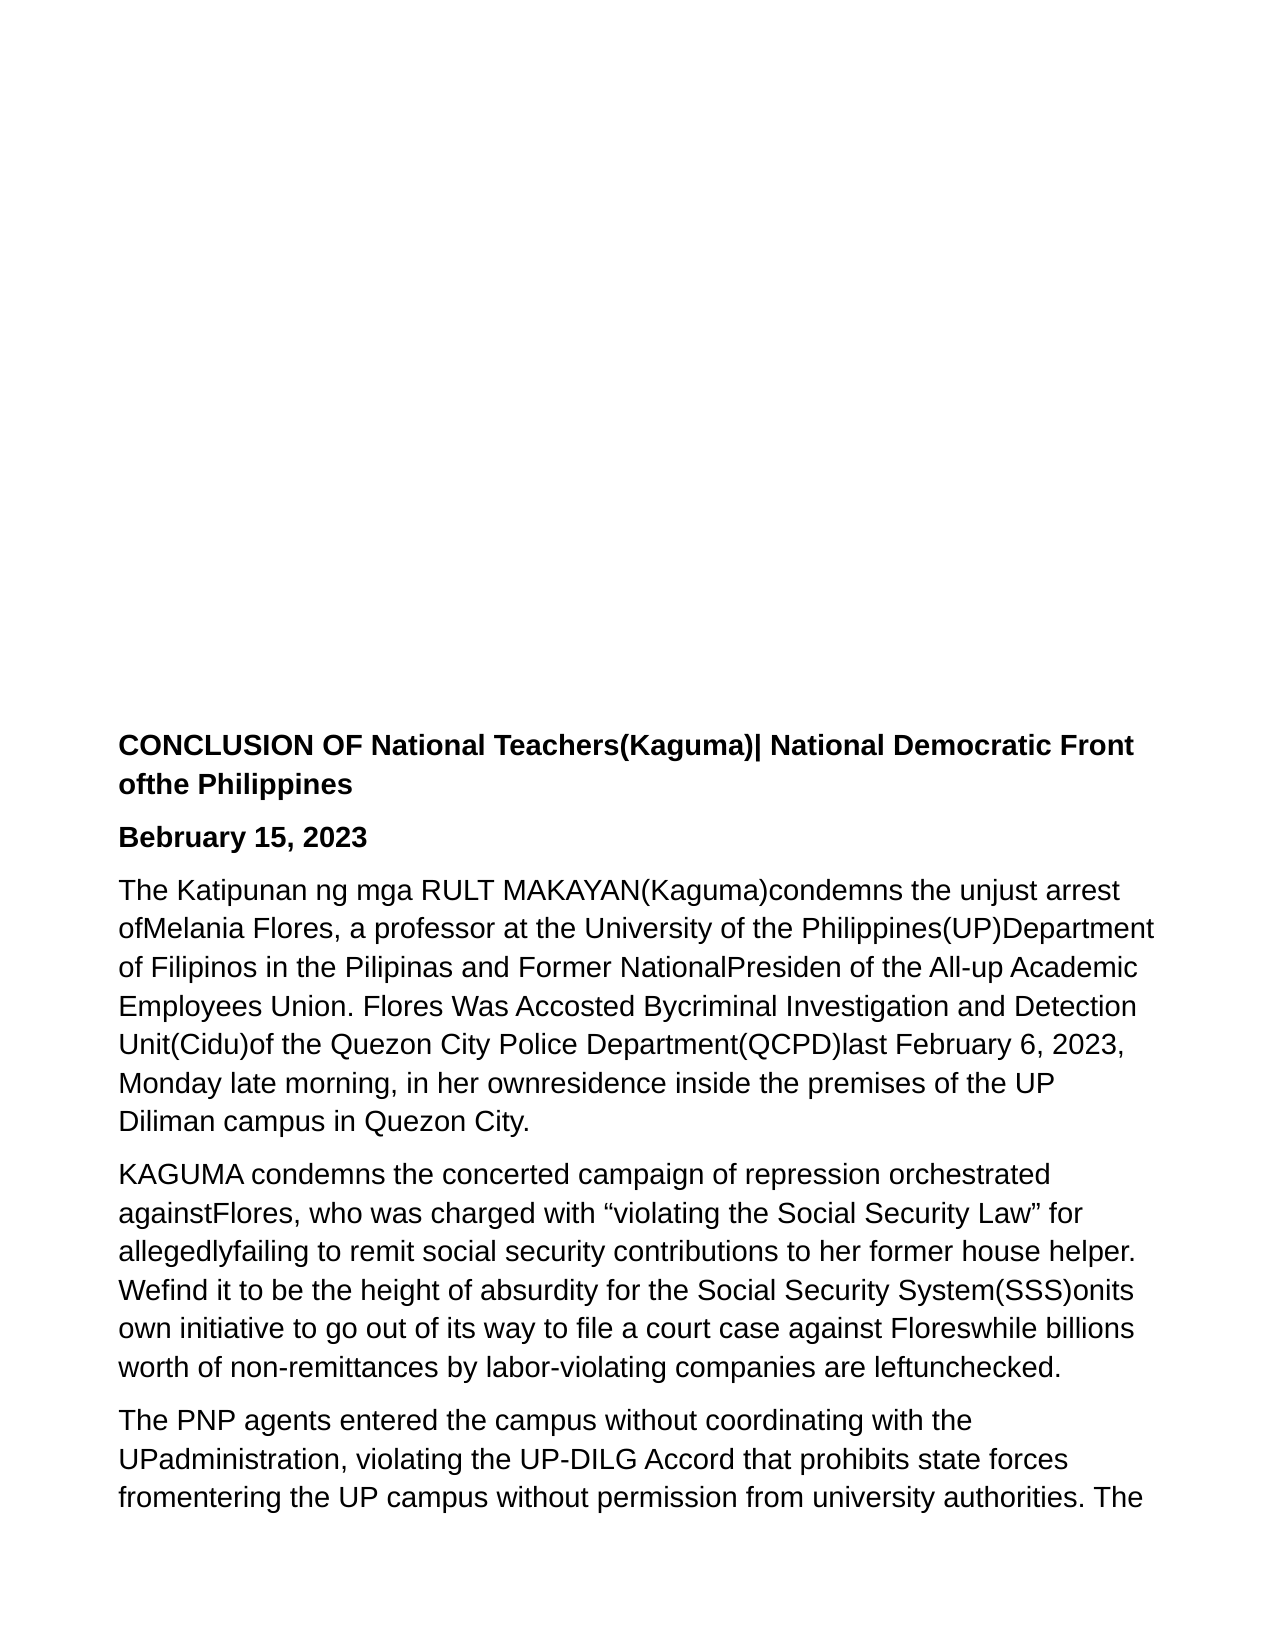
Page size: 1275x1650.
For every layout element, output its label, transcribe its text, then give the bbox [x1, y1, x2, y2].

text The Katipunan ng mga RULT MAKAYAN(Kaguma)condemns the unjust arrest ofMelania Flores, a professor at the University of the Philippines(UP)Department of Filipinos in the Pilipinas and Former NationalPresiden of the All-up Academic Employees Union. Flores Was Accosted Bycriminal Investigation and Detection Unit(Cidu)of the Quezon City Police Department(QCPD)last February 6, 2023, Monday late morning, in her ownresidence inside the premises of the UP Diliman campus in Quezon City. [118, 873, 1157, 1138]
text CONCLUSION OF National Teachers(Kaguma)| National Democratic Front ofthe Philippines [118, 118, 1157, 800]
text Bebruary 15, 2023 [118, 820, 1157, 853]
text The PNP agents entered the campus without coordinating with the UPadministration, violating the UP-DILG Accord that prohibits state forces fromentering the UP campus without permission from university authorities. The [118, 1403, 1157, 1514]
text KAGUMA condemns the concerted campaign of repression orchestrated againstFlores, who was charged with “violating the Social Security Law” for allegedlyfailing to remit social security contributions to her former house helper. Wefind it to be the height of absurdity for the Social Security System(SSS)onits own initiative to go out of its way to file a court case against Floreswhile billions worth of non-remittances by labor-violating companies are leftunchecked. [118, 1157, 1157, 1384]
